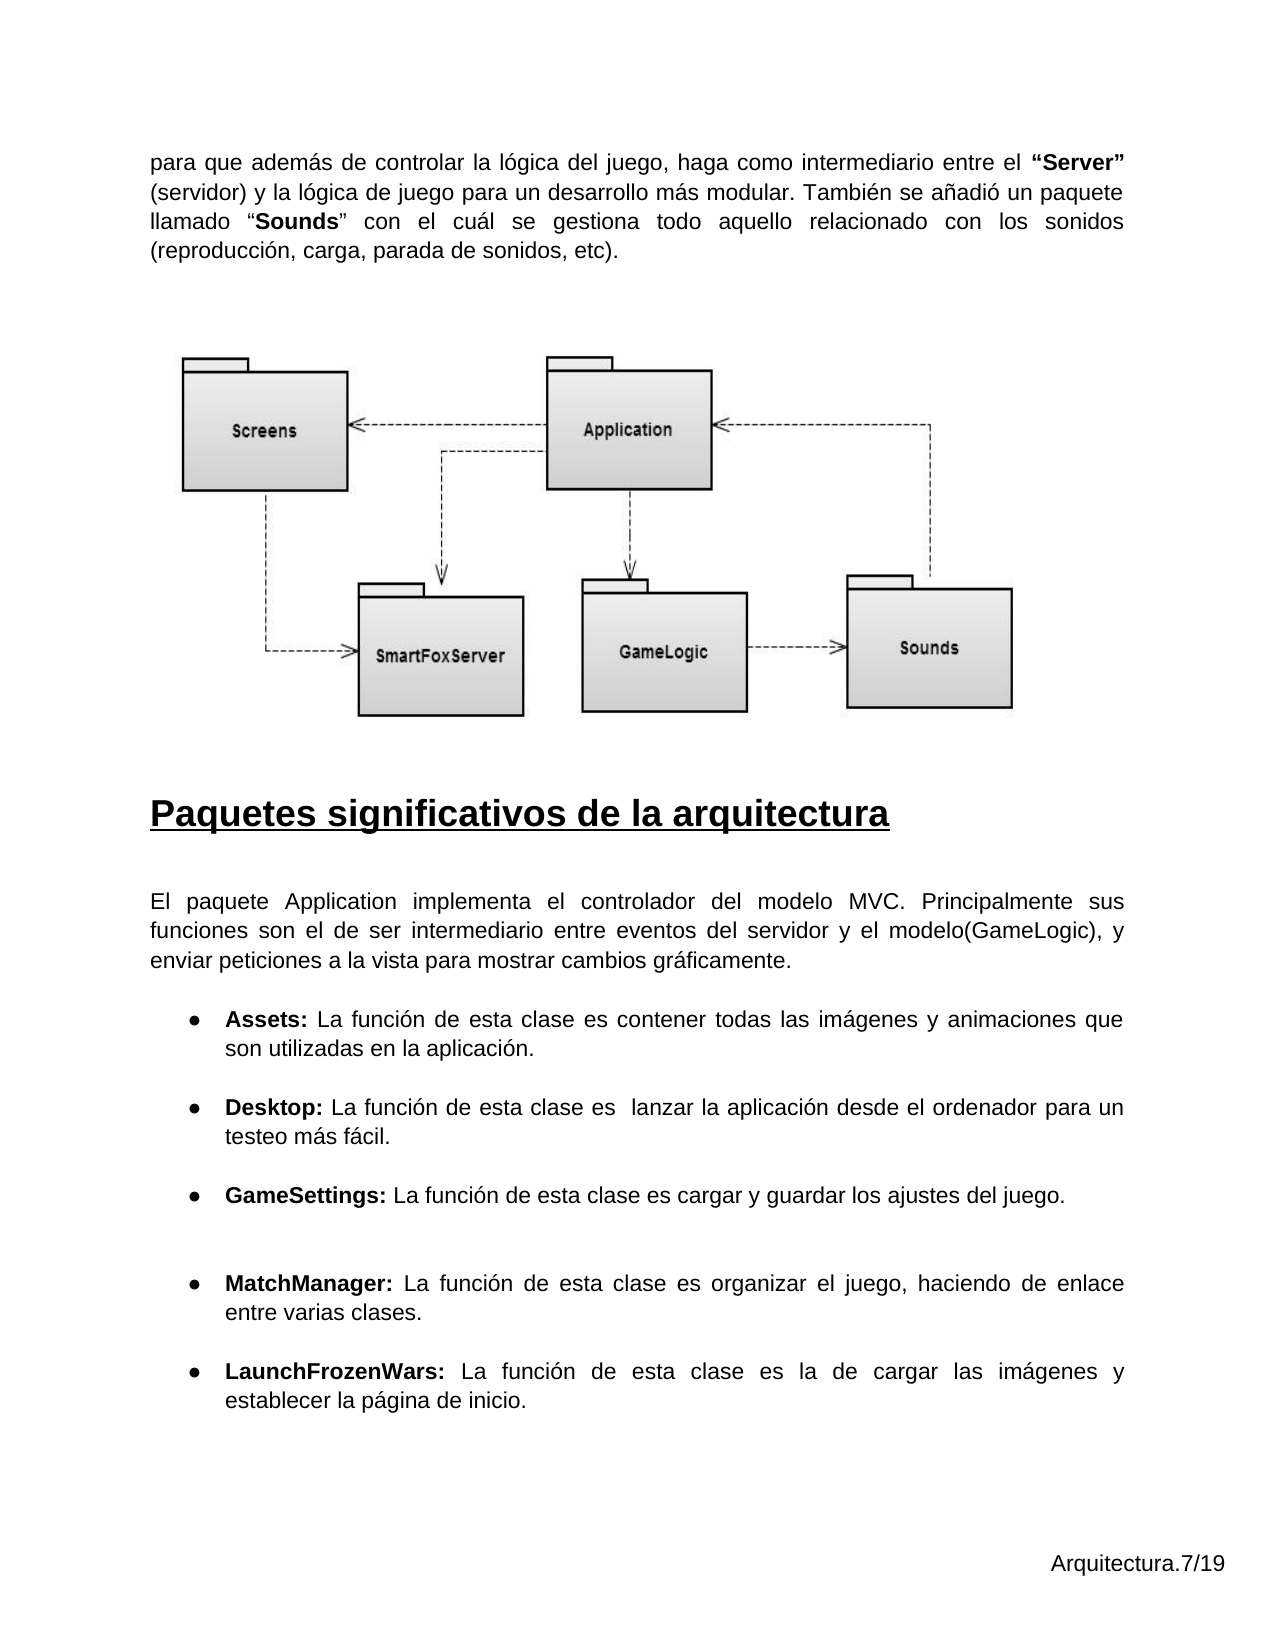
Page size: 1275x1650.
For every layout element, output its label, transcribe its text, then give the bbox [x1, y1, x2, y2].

picture [150, 315, 1125, 741]
list Assets: La función de esta clase es contener todas las imágenes y animaciones que son utilizadas en la aplicación. [187, 1006, 1125, 1061]
text El paquete Application implementa el controlador del modelo MVC. Principalmente sus funciones son el de ser intermediario entre eventos del servidor y el modelo(GameLogic), y enviar peticiones a la vista para mostrar cambios gráficamente. [150, 889, 1125, 973]
text para que además de controlar la lógica del juego, haga como intermediario entre el “Server” (servidor) y la lógica de juego para un desarrollo más modular. También se añadió un paquete llamado “Sounds” con el cuál se gestiona todo aquello relacionado con los sonidos (reproducción, carga, parada de sonidos, etc). [150, 150, 1125, 264]
list Desktop: La función de esta clase es lanzar la aplicación desde el ordenador para un testeo más fácil. [187, 1094, 1125, 1149]
list LaunchFrozenWars: La función de esta clase es la de cargar las imágenes y establecer la página de inicio. [187, 1359, 1125, 1414]
list MatchManager: La función de esta clase es organizar el juego, haciendo de enlace entre varias clases. [187, 1271, 1125, 1326]
text Paquetes significativos de la arquitectura [150, 792, 1125, 834]
list GameSettings: La función de esta clase es cargar y guardar los ajustes del juego. [187, 1182, 1125, 1208]
